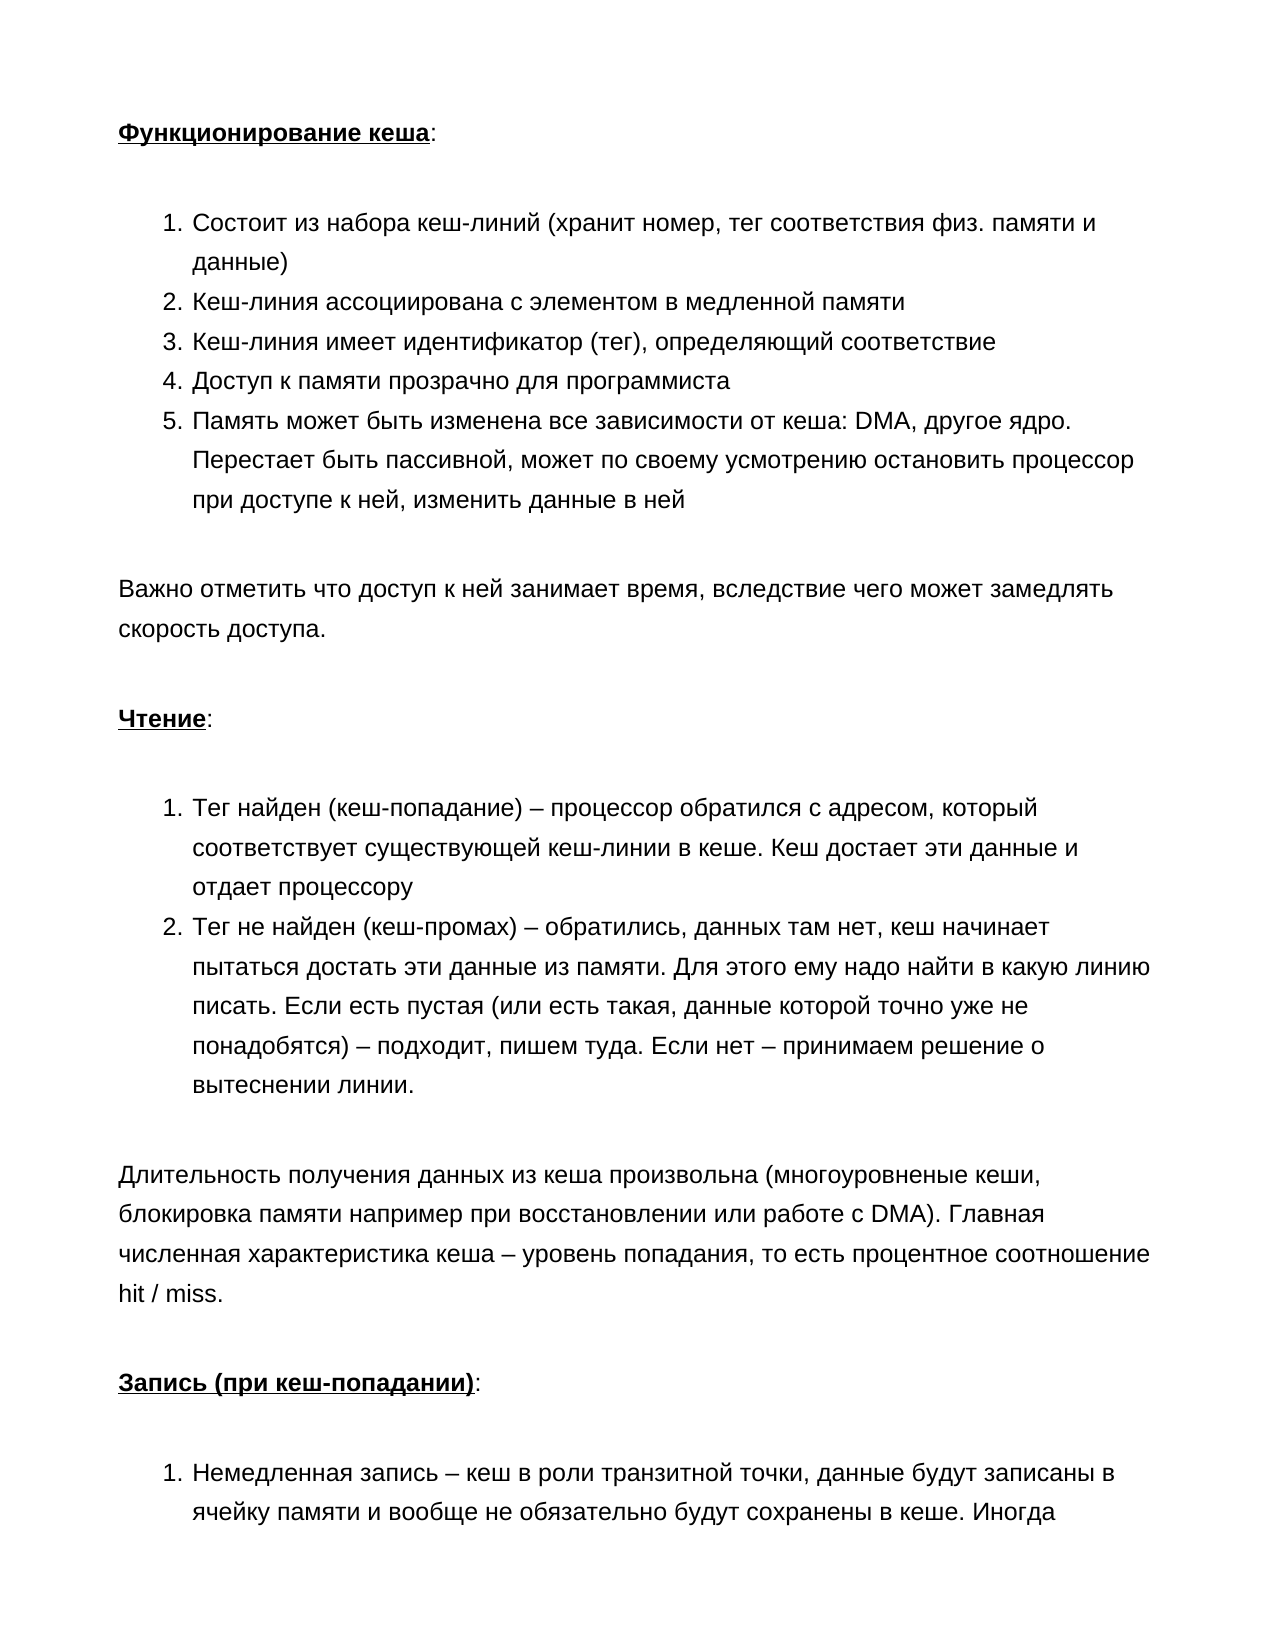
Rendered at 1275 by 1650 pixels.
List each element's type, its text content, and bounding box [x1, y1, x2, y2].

list Состоит из набора кеш-линий (хранит номер, тег соответствия физ. памяти и данные) [162, 208, 1157, 276]
list Тег найден (кеш-попадание) – процессор обратился с адресом, который соответствует существующей кеш-линии в кеше. Кеш достает эти данные и отдает процессору [162, 793, 1157, 901]
text Важно отметить что доступ к ней занимает время, вследствие чего может замедлять скорость доступа. [118, 574, 1157, 643]
text Запись (при кеш-попадании): [118, 1368, 1157, 1397]
text Длительность получения данных из кеша произвольна (многоуровненые кеши, блокировка памяти например при восстановлении или работе с DMA). Главная численная характеристика кеша – уровень попадания, то есть процентное соотношение hit / miss. [118, 1160, 1157, 1307]
text Функционирование кеша: [118, 118, 1157, 147]
list Кеш-линия имеет идентификатор (тег), определяющий соответствие [162, 326, 1157, 355]
list Кеш-линия ассоциирована с элементом в медленной памяти [162, 287, 1157, 316]
list Доступ к памяти прозрачно для программиста [162, 366, 1157, 395]
list Память может быть изменена все зависимости от кеша: DMA, другое ядро. Перестает быть пассивной, может по своему усмотрению остановить процессор при доступе к ней, изменить данные в ней [162, 406, 1157, 513]
list Немедленная запись – кеш в роли транзитной точки, данные будут записаны в ячейку памяти и вообще не обязательно будут сохранены в кеше. Иногда [162, 1458, 1157, 1526]
list Тег не найден (кеш-промах) – обратились, данных там нет, кеш начинает пытаться достать эти данные из памяти. Для этого ему надо найти в какую линию писать. Если есть пустая (или есть такая, данные которой точно уже не понадобятся) – подходит, пишем туда. Если нет – принимаем решение о вытеснении линии. [162, 912, 1157, 1099]
text Чтение: [118, 703, 1157, 732]
